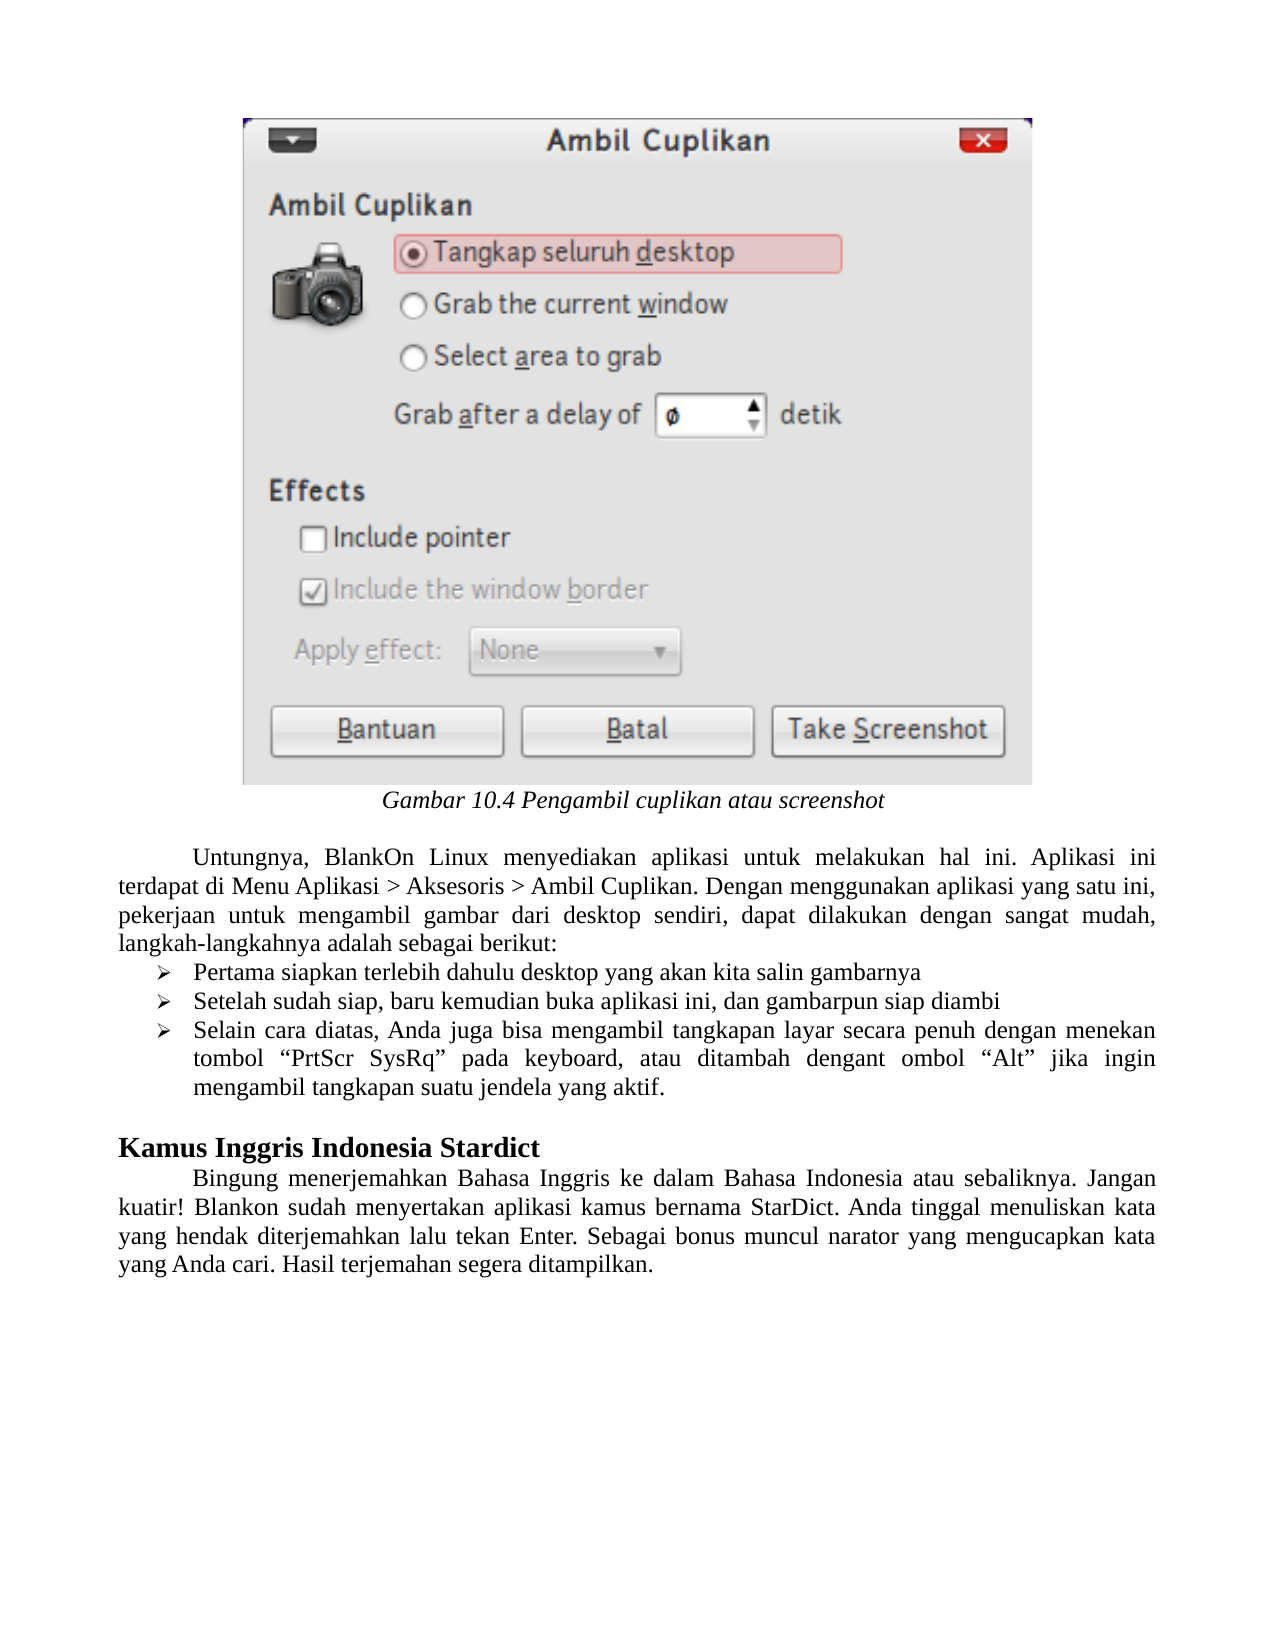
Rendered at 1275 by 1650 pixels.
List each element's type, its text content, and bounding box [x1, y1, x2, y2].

picture [242, 118, 1033, 785]
list Selain cara diatas, Anda juga bisa mengambil tangkapan layar secara penuh dengan menekan tombol “PrtScr SysRq” pada keyboard, atau ditambah dengant ombol “Alt” jika ingin mengambil tangkapan suatu jendela yang aktif. [156, 1015, 1157, 1101]
text Gambar 10.4 Pengambil cuplikan atau screenshot [118, 785, 1157, 813]
text Kamus Inggris Indonesia Stardict [118, 1130, 1157, 1163]
list Setelah sudah siap, baru kemudian buka aplikasi ini, dan gambarpun siap diambi [156, 986, 1157, 1015]
text Bingung menerjemahkan Bahasa Inggris ke dalam Bahasa Indonesia atau sebaliknya. Jangan kuatir! Blankon sudah menyertakan aplikasi kamus bernama StarDict. Anda tinggal menuliskan kata yang hendak diterjemahkan lalu tekan Enter. Sebagai bonus muncul narator yang mengucapkan kata yang Anda cari. Hasil terjemahan segera ditampilkan. [118, 1163, 1157, 1278]
list Pertama siapkan terlebih dahulu desktop yang akan kita salin gambarnya [156, 957, 1157, 986]
text Untungnya, BlankOn Linux menyediakan aplikasi untuk melakukan hal ini. Aplikasi ini terdapat di Menu Aplikasi > Aksesoris > Ambil Cuplikan. Dengan menggunakan aplikasi yang satu ini, pekerjaan untuk mengambil gambar dari desktop sendiri, dapat dilakukan dengan sangat mudah, langkah-langkahnya adalah sebagai berikut: [118, 842, 1157, 957]
